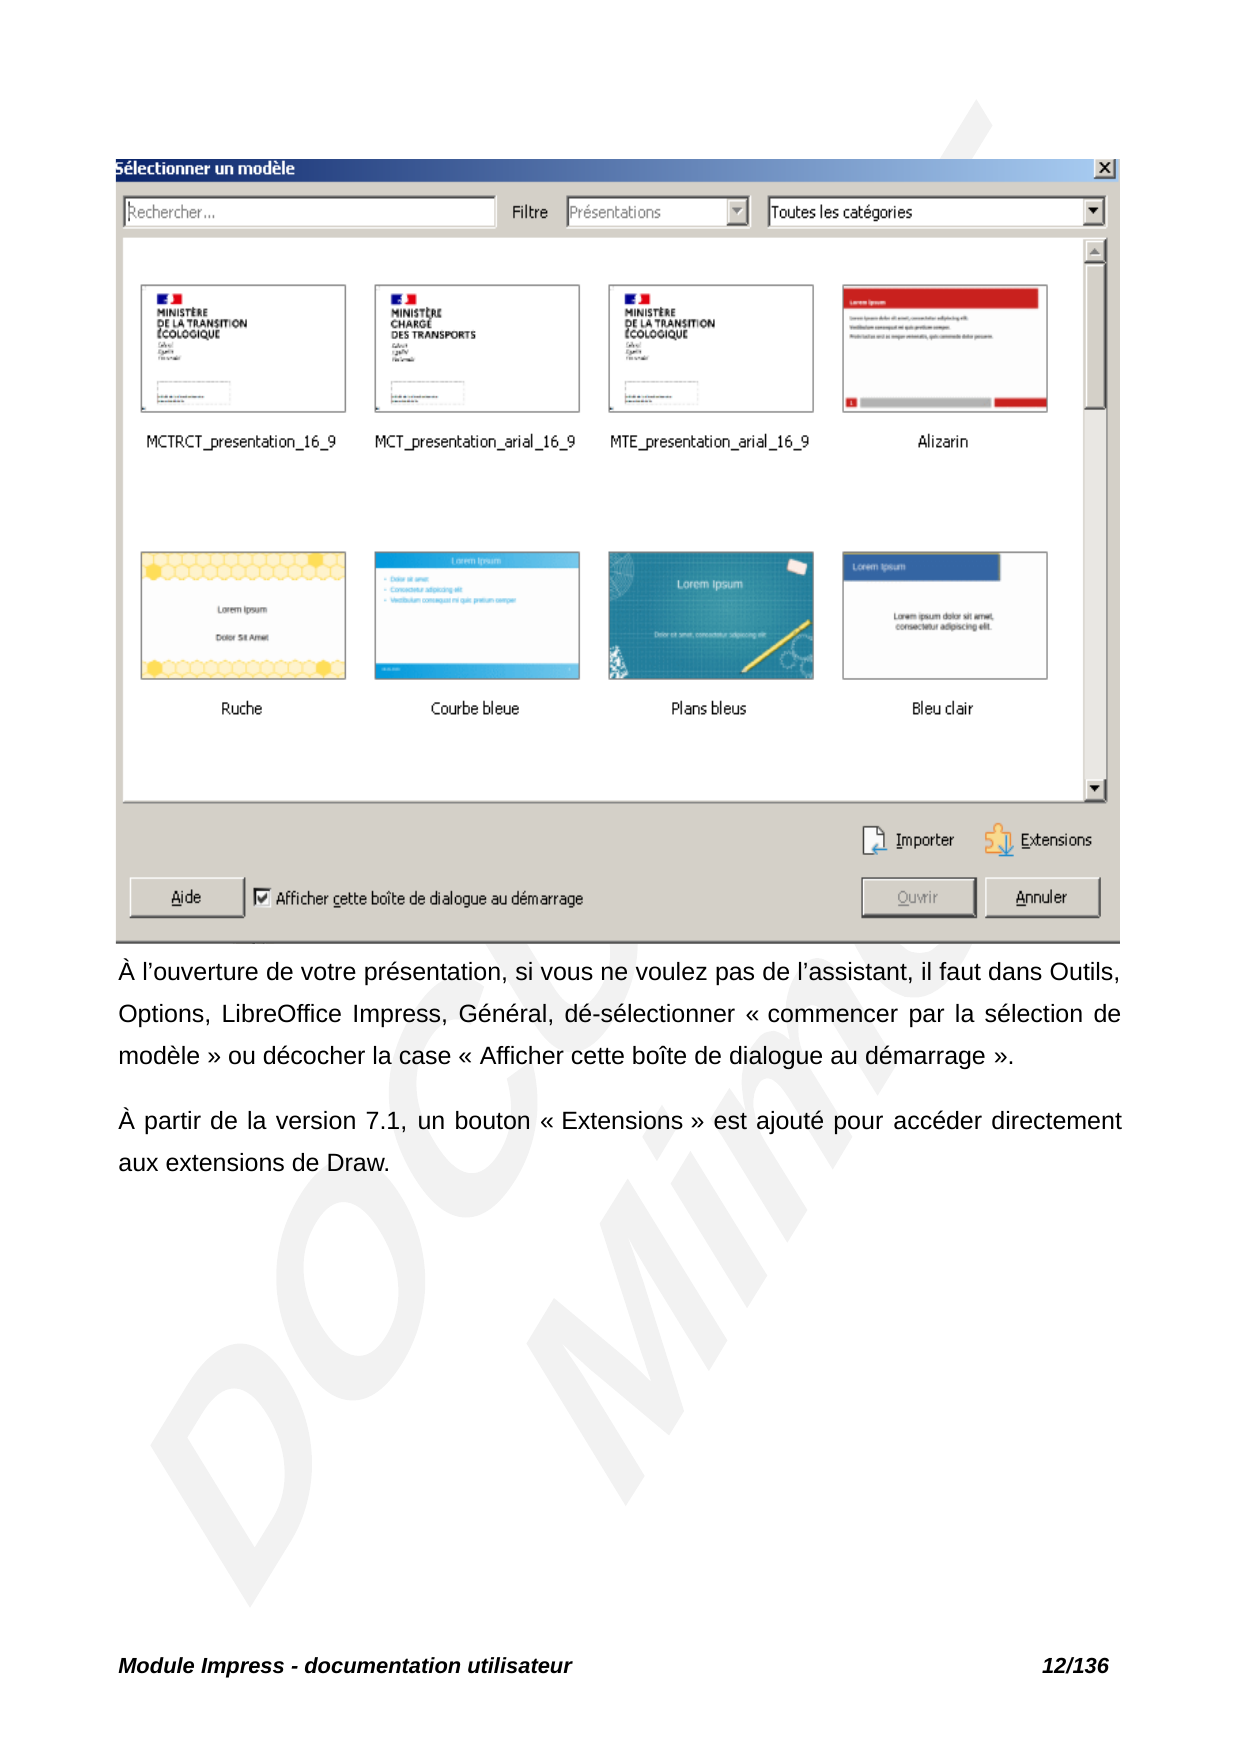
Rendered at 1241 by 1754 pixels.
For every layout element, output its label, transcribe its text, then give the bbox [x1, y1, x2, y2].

text À partir de la version 7.1, un bouton « Extensions » est ajouté pour accéder directement aux extensions de Draw. [118, 1107, 1122, 1177]
text À l’ouverture de votre présentation, si vous ne voulez pas de l’assistant, il faut dans Outils, Options, LibreOffice Impress, Général, dé-sélectionner « commencer par la sélection de modèle » ou décocher la case « Afficher cette boîte de dialogue au démarrage ». [118, 183, 1122, 1069]
